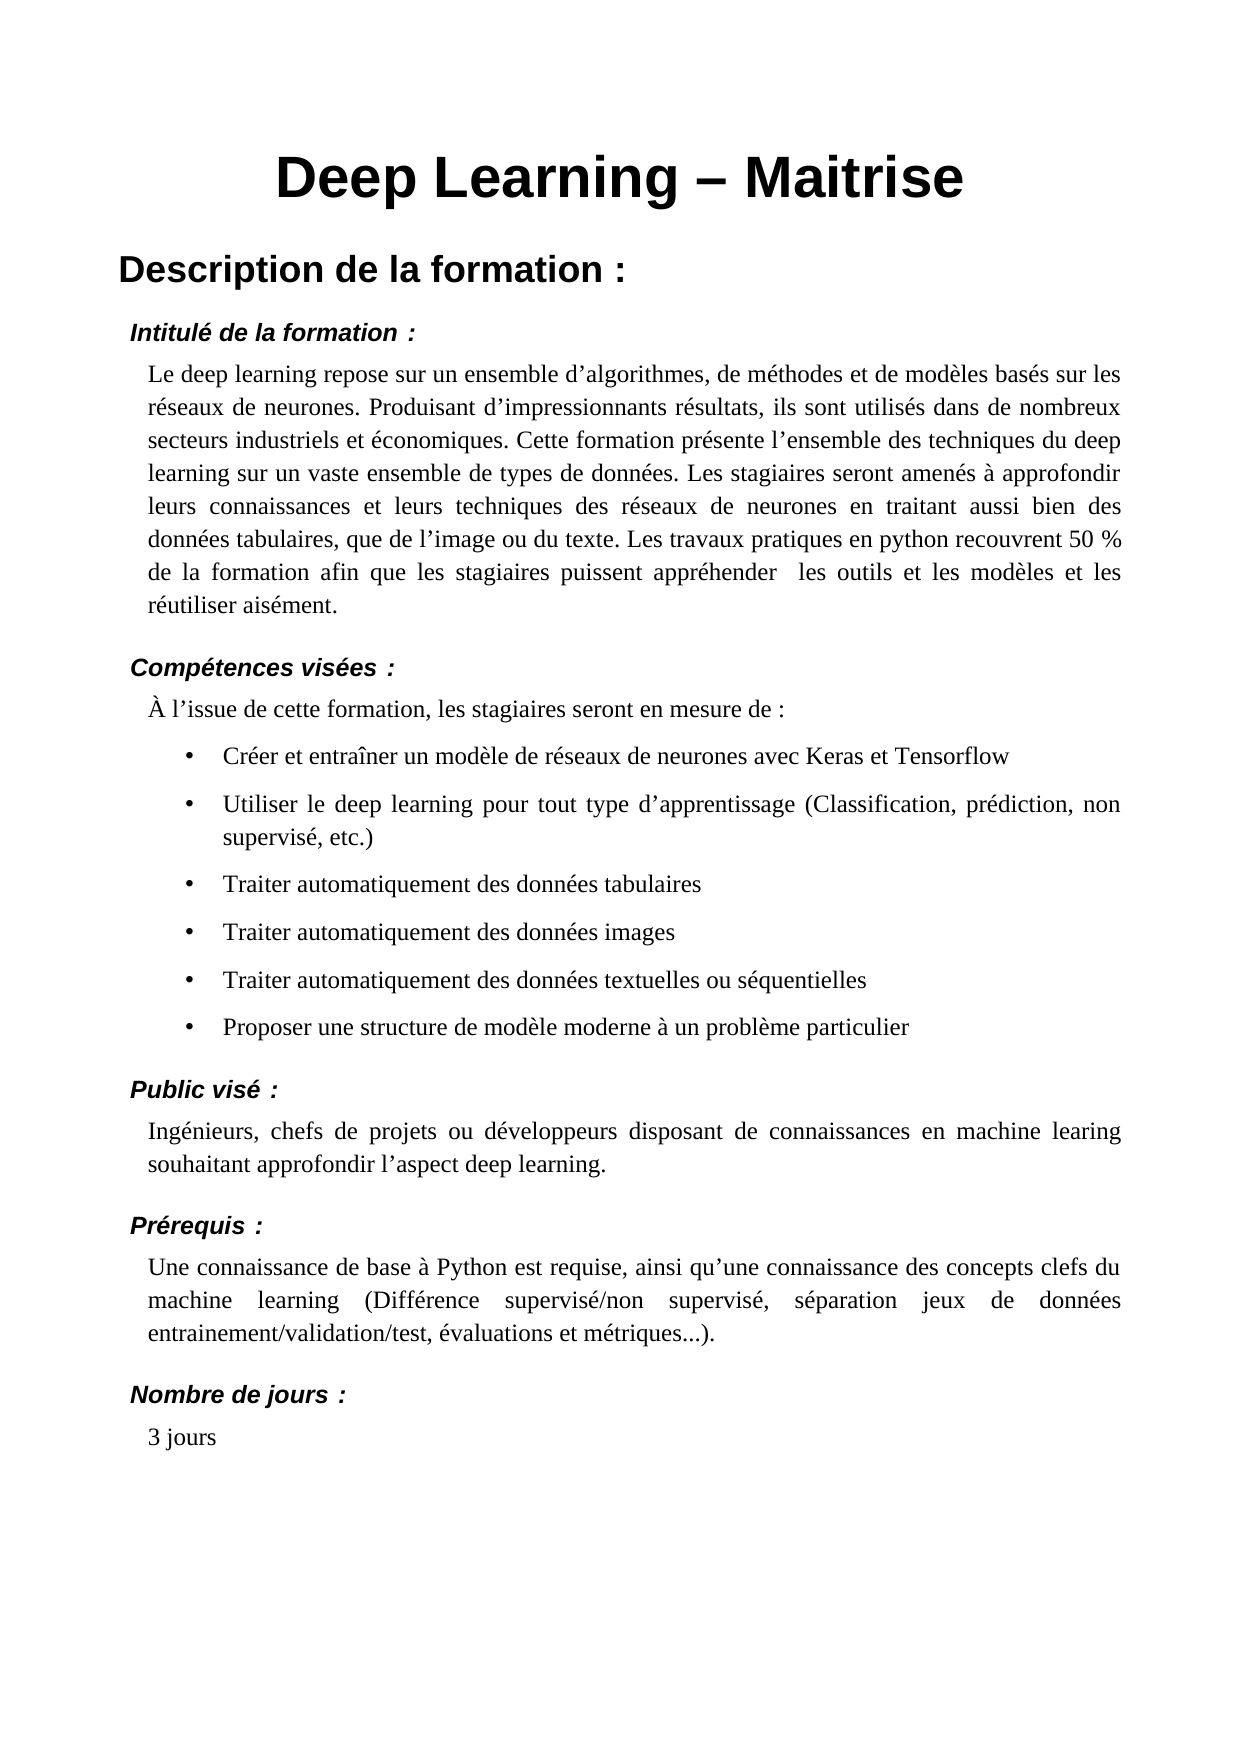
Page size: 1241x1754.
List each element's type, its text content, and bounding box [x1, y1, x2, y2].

title Deep Learning – Maitrise [118, 143, 1122, 210]
subtitle Nombre de jours : [130, 1381, 1110, 1409]
list Traiter automatiquement des données textuelles ou séquentielles [185, 965, 1122, 993]
text À l’issue de cette formation, les stagiaires seront en mesure de : [148, 694, 1122, 722]
list Proposer une structure de modèle moderne à un problème particulier [185, 1012, 1122, 1041]
text Le deep learning repose sur un ensemble d’algorithmes, de méthodes et de modèles basés sur les réseaux de neurones. Produisant d’impressionnants résultats, ils sont utilisés dans de nombreux secteurs industriels et économiques. Cette formation présente l’ensemble des techniques du deep learning sur un vaste ensemble de types de données. Les stagiaires seront amenés à approfondir leurs connaissances et leurs techniques des réseaux de neurones en traitant aussi bien des données tabulaires, que de l’image ou du texte. Les travaux pratiques en python recouvrent 50 % de la formation afin que les stagiaires puissent appréhender les outils et les modèles et les réutiliser aisément. [148, 359, 1122, 619]
list Traiter automatiquement des données images [185, 917, 1122, 946]
text 3 jours [148, 1422, 1122, 1451]
list Traiter automatiquement des données tabulaires [185, 869, 1122, 898]
subtitle Prérequis : [130, 1211, 1110, 1240]
subtitle Public visé : [130, 1074, 1110, 1103]
list Utiliser le deep learning pour tout type d’apprentissage (Classification, prédiction, non supervisé, etc.) [185, 789, 1122, 851]
subtitle Intitulé de la formation : [130, 318, 1110, 347]
list Créer et entraîner un modèle de réseaux de neurones avec Keras et Tensorflow [185, 741, 1122, 770]
text Ingénieurs, chefs de projets ou développeurs disposant de connaissances en machine learing souhaitant approfondir l’aspect deep learning. [148, 1116, 1122, 1178]
text Une connaissance de base à Python est requise, ainsi qu’une connaissance des concepts clefs du machine learning (Différence supervisé/non supervisé, séparation jeux de données entrainement/validation/test, évaluations et métriques...). [148, 1252, 1122, 1347]
subtitle Compétences visées : [130, 652, 1110, 681]
subtitle Description de la formation : [118, 248, 1122, 291]
